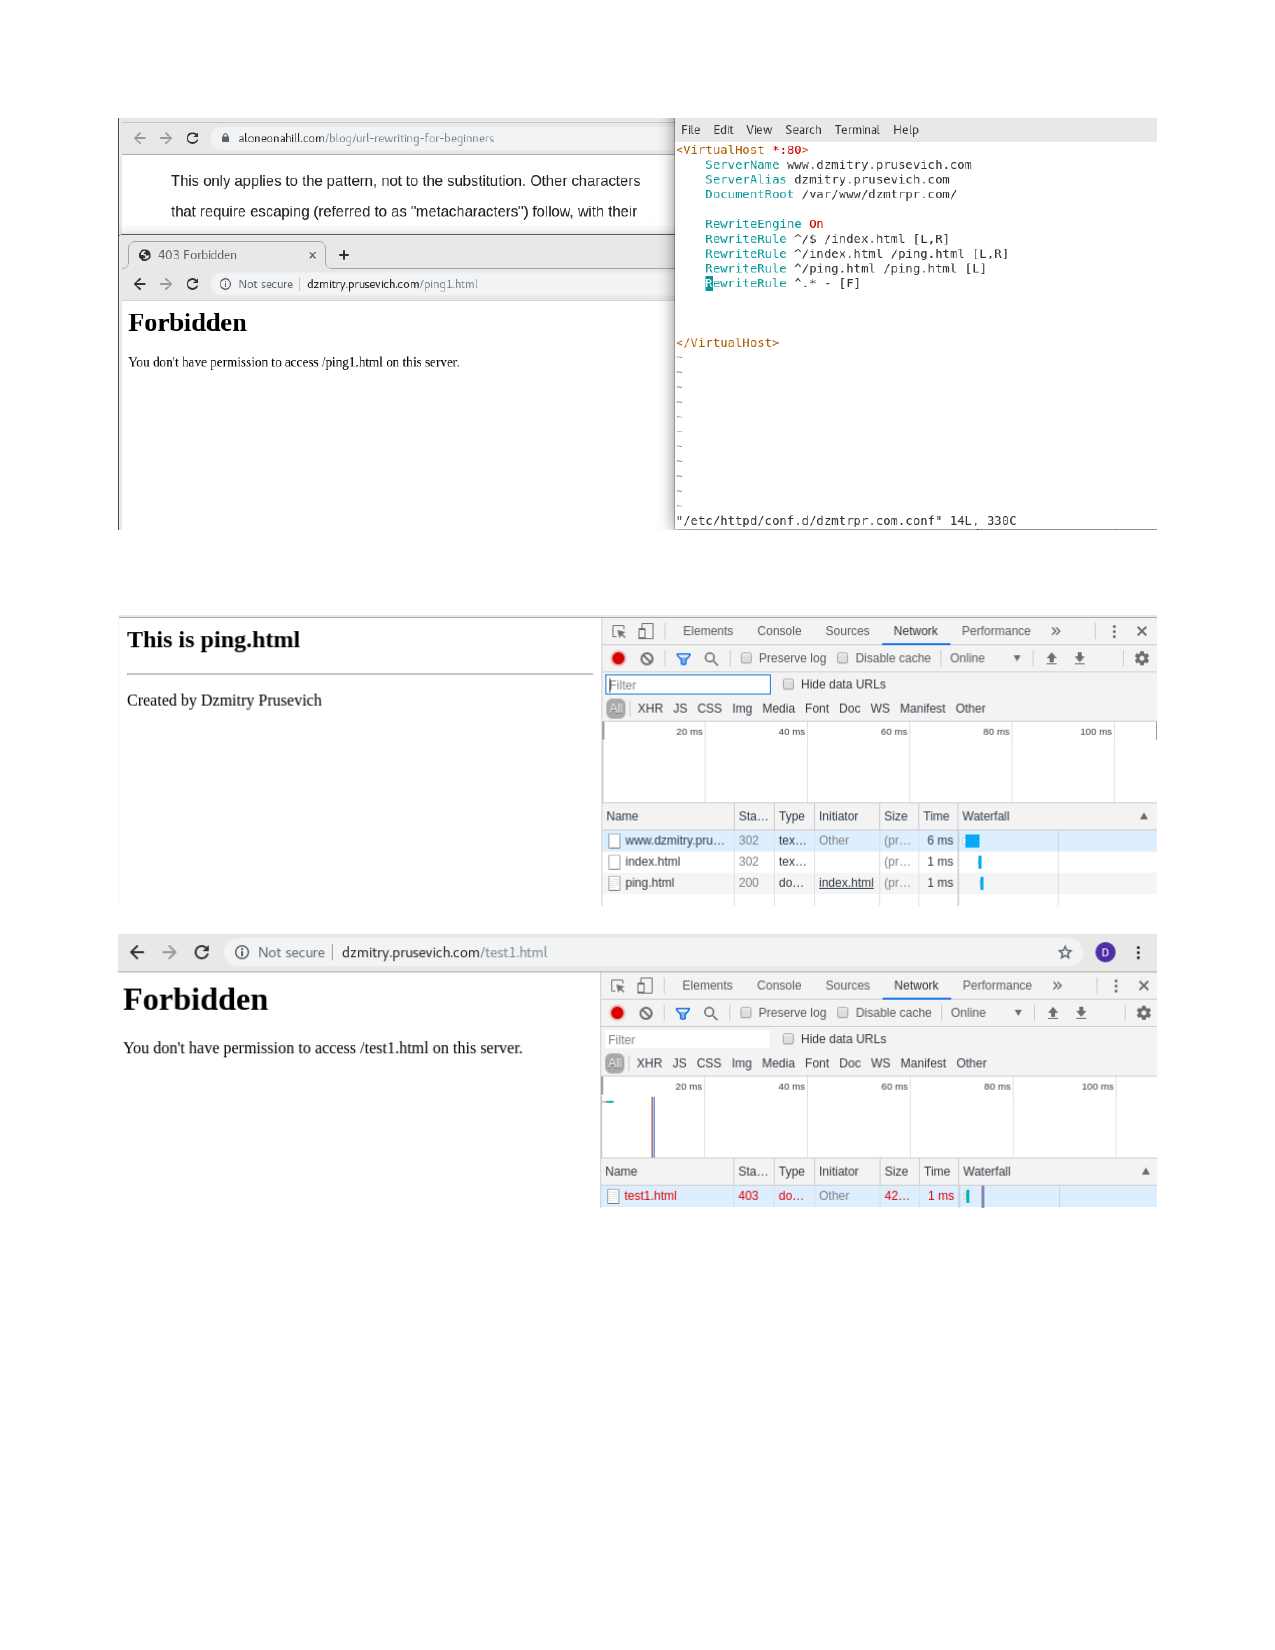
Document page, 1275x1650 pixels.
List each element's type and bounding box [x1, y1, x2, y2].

picture [118, 615, 1157, 906]
picture [118, 118, 1157, 530]
picture [118, 934, 1157, 1208]
